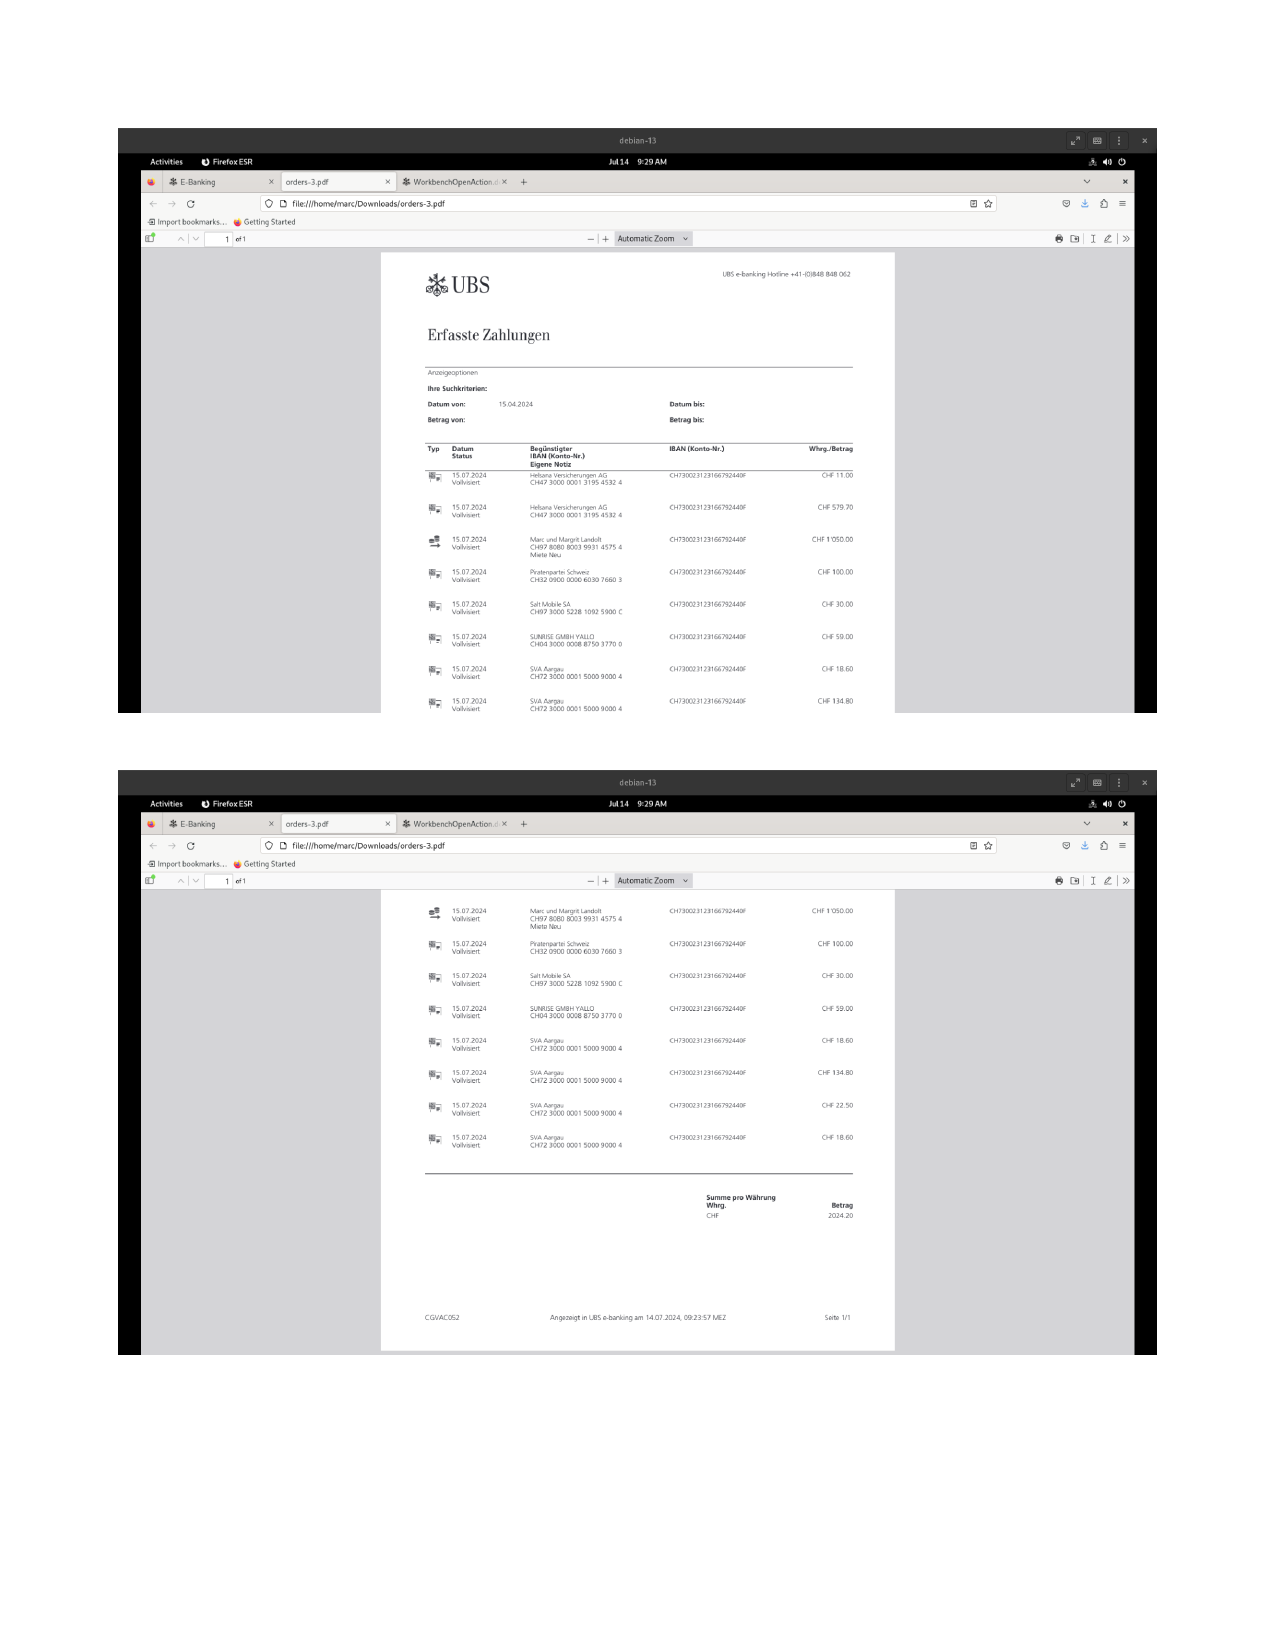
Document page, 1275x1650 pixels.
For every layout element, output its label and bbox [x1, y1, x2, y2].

picture [118, 770, 1157, 1355]
picture [118, 128, 1157, 713]
